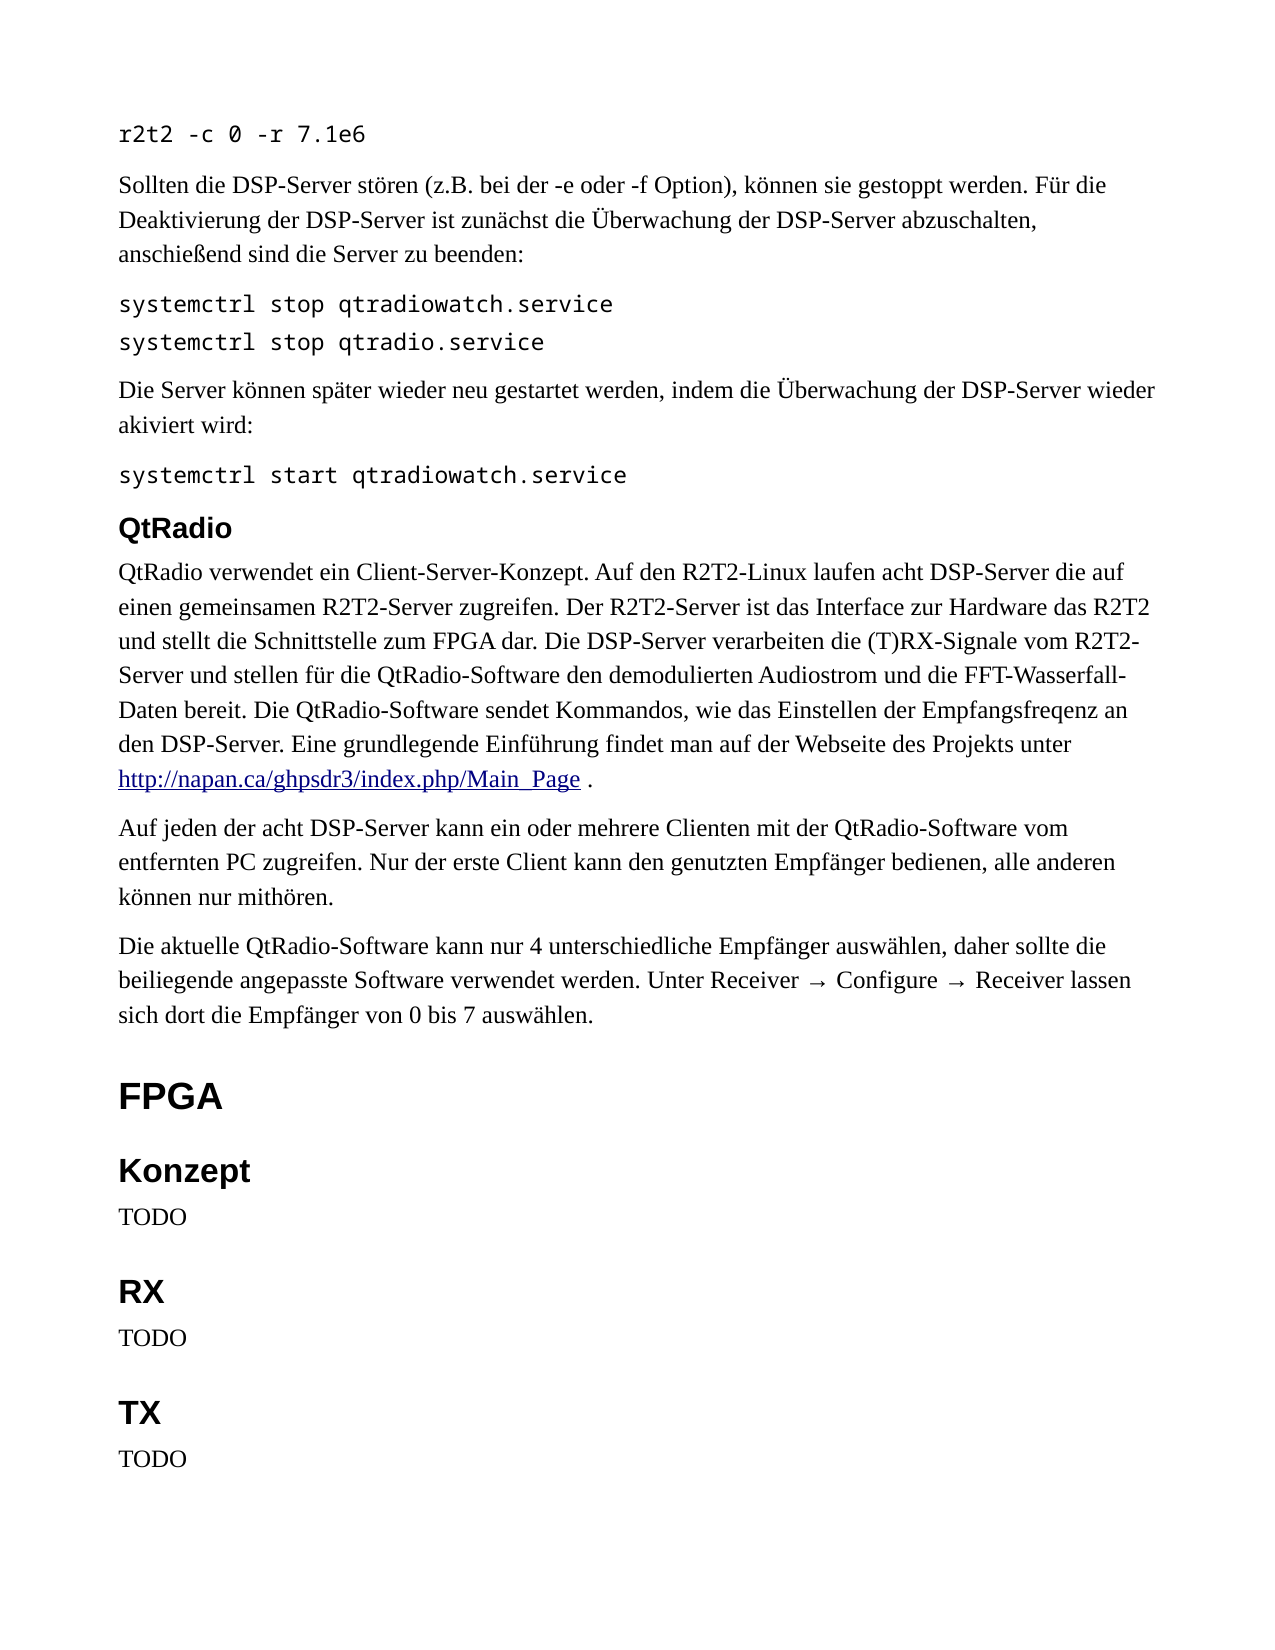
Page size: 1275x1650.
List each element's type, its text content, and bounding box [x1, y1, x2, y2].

subtitle TX [118, 1393, 1157, 1432]
text Sollten die DSP-Server stören (z.B. bei der -e oder -f Option), können sie gestoppt werden. Für die Deaktivierung der DSP-Server ist zunächst die Überwachung der DSP-Server abzuschalten, anschießend sind die Server zu beenden: [118, 170, 1157, 268]
text QtRadio verwendet ein Client-Server-Konzept. Auf den R2T2-Linux laufen acht DSP-Server die auf einen gemeinsamen R2T2-Server zugreifen. Der R2T2-Server ist das Interface zur Hardware das R2T2 und stellt die Schnittstelle zum FPGA dar. Die DSP-Server verarbeiten die (T)RX-Signale vom R2T2-Server und stellen für die QtRadio-Software den demodulierten Audiostrom und die FFT-Wasserfall-Daten bereit. Die QtRadio-Software sendet Kommandos, wie das Einstellen der Empfangsfreqenz an den DSP-Server. Eine grundlegende Einführung findet man auf der Webseite des Projekts unter http://napan.ca/ghpsdr3/index.php/Main_Page . [118, 557, 1157, 793]
subtitle RX [118, 1272, 1157, 1311]
text systemctrl stop qtradio.service [118, 326, 1157, 357]
subtitle QtRadio [118, 511, 1157, 544]
text Auf jeden der acht DSP-Server kann ein oder mehrere Clienten mit der QtRadio-Software vom entfernten PC zugreifen. Nur der erste Client kann den genutzten Empfänger bedienen, alle anderen können nur mithören. [118, 813, 1157, 911]
subtitle Konzept [118, 1151, 1157, 1190]
text r2t2 -c 0 -r 7.1e6 [118, 118, 1157, 149]
text Die aktuelle QtRadio-Software kann nur 4 unterschiedliche Empfänger auswählen, daher sollte die beiliegende angepasste Software verwendet werden. Unter Receiver → Configure → Receiver lassen sich dort die Empfänger von 0 bis 7 auswählen. [118, 931, 1157, 1029]
text TODO [118, 1323, 1157, 1352]
subtitle FPGA [118, 1074, 1157, 1118]
text TODO [118, 1202, 1157, 1231]
text Die Server können später wieder neu gestartet werden, indem die Überwachung der DSP-Server wieder akiviert wird: [118, 375, 1157, 438]
text systemctrl stop qtradiowatch.service [118, 288, 1157, 319]
text systemctrl start qtradiowatch.service [118, 459, 1157, 490]
text TODO [118, 1444, 1157, 1473]
